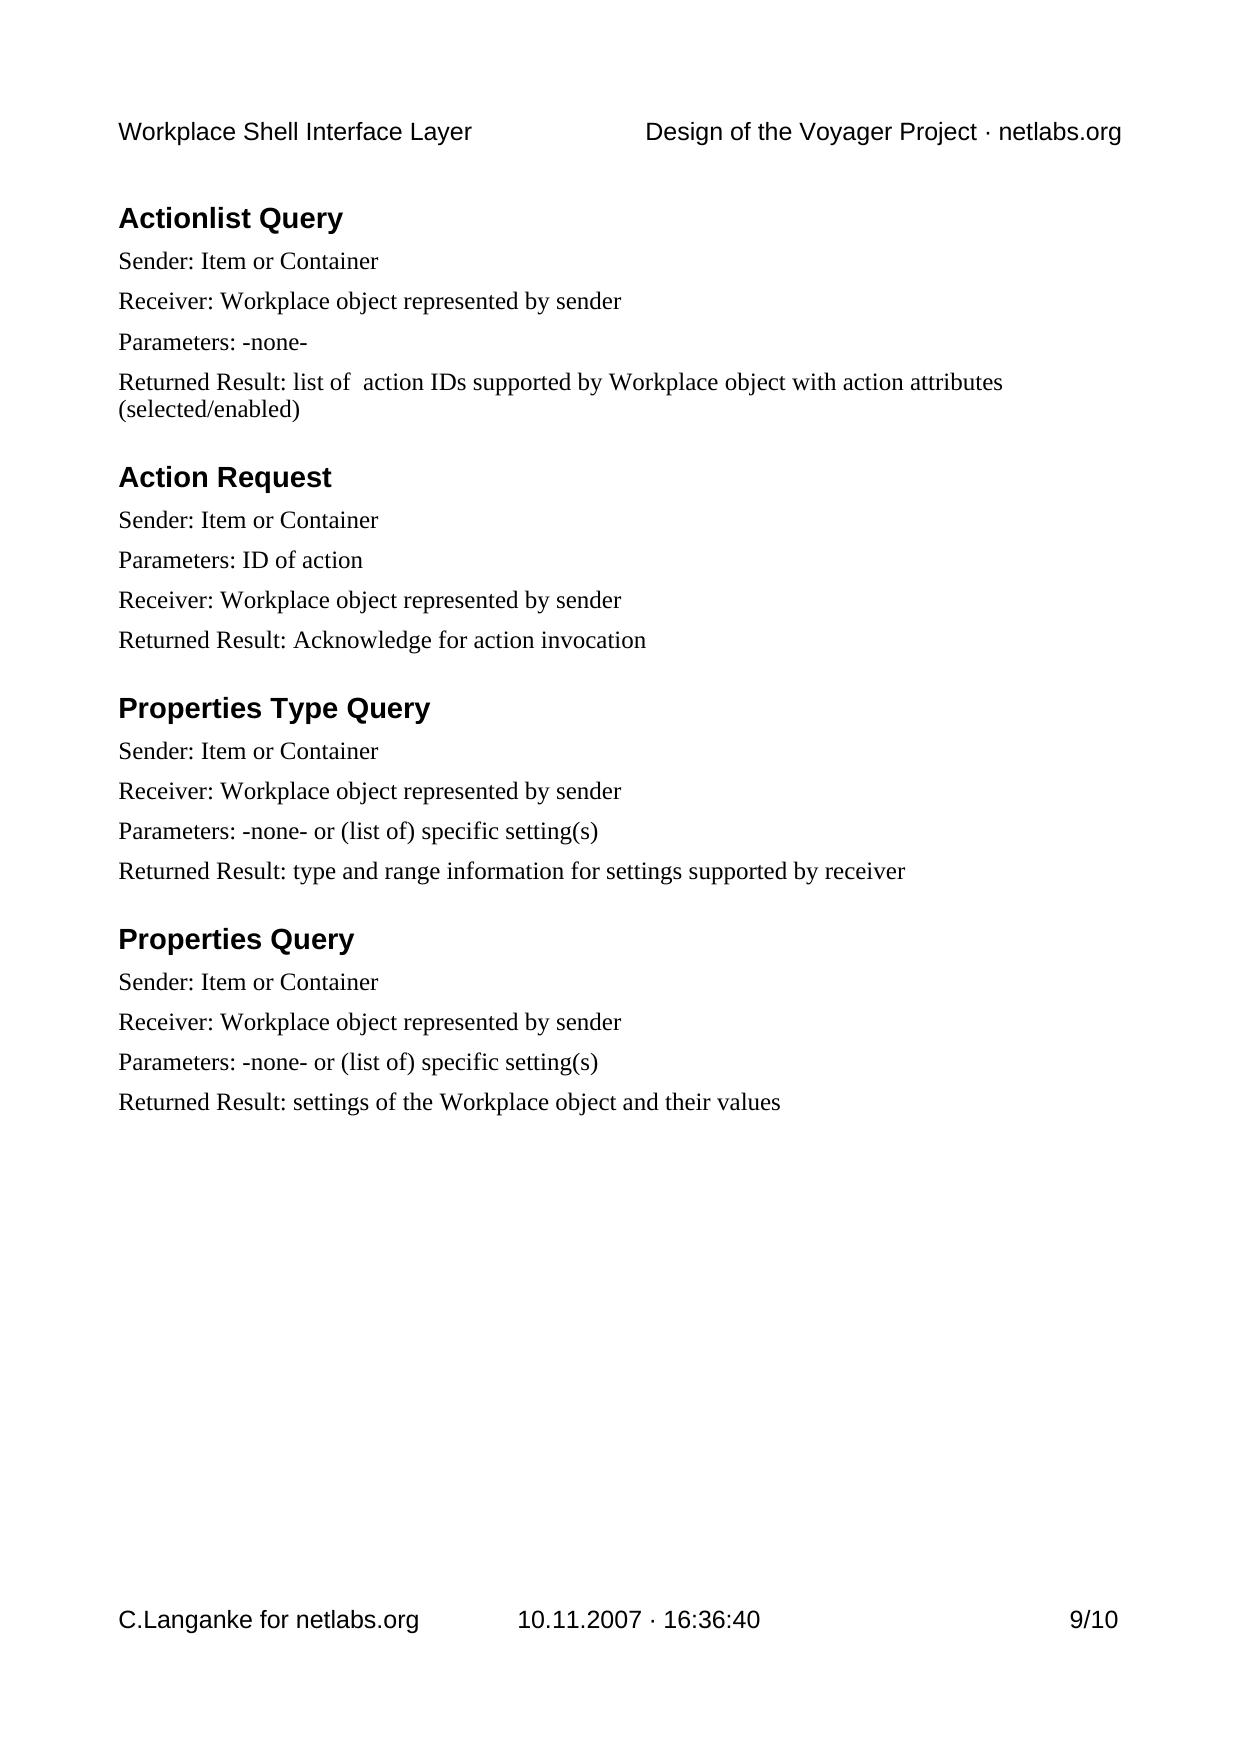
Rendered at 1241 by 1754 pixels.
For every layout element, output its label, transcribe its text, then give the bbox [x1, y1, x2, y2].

text Sender: Item or Container [118, 506, 1122, 533]
text Sender: Item or Container [118, 737, 1122, 764]
text Receiver: Workplace object represented by sender [118, 287, 1122, 315]
subtitle Properties Query [118, 923, 1122, 955]
text Parameters: ID of action [118, 546, 1122, 574]
subtitle Action Request [118, 461, 1122, 493]
subtitle Properties Type Query [118, 692, 1122, 724]
text Returned Result: list of action IDs supported by Workplace object with action attributes (selected/enabled) [118, 368, 1122, 423]
text Returned Result: Acknowledge for action invocation [118, 626, 1122, 654]
text Receiver: Workplace object represented by sender [118, 1008, 1122, 1036]
text Sender: Item or Container [118, 247, 1122, 275]
text Parameters: -none- [118, 328, 1122, 355]
text Returned Result: settings of the Workplace object and their values [118, 1088, 1122, 1116]
text Parameters: -none- or (list of) specific setting(s) [118, 1048, 1122, 1076]
text Receiver: Workplace object represented by sender [118, 777, 1122, 805]
subtitle Actionlist Query [118, 202, 1122, 235]
text Returned Result: type and range information for settings supported by receiver [118, 857, 1122, 885]
text Parameters: -none- or (list of) specific setting(s) [118, 817, 1122, 845]
text Receiver: Workplace object represented by sender [118, 586, 1122, 614]
text Sender: Item or Container [118, 968, 1122, 995]
